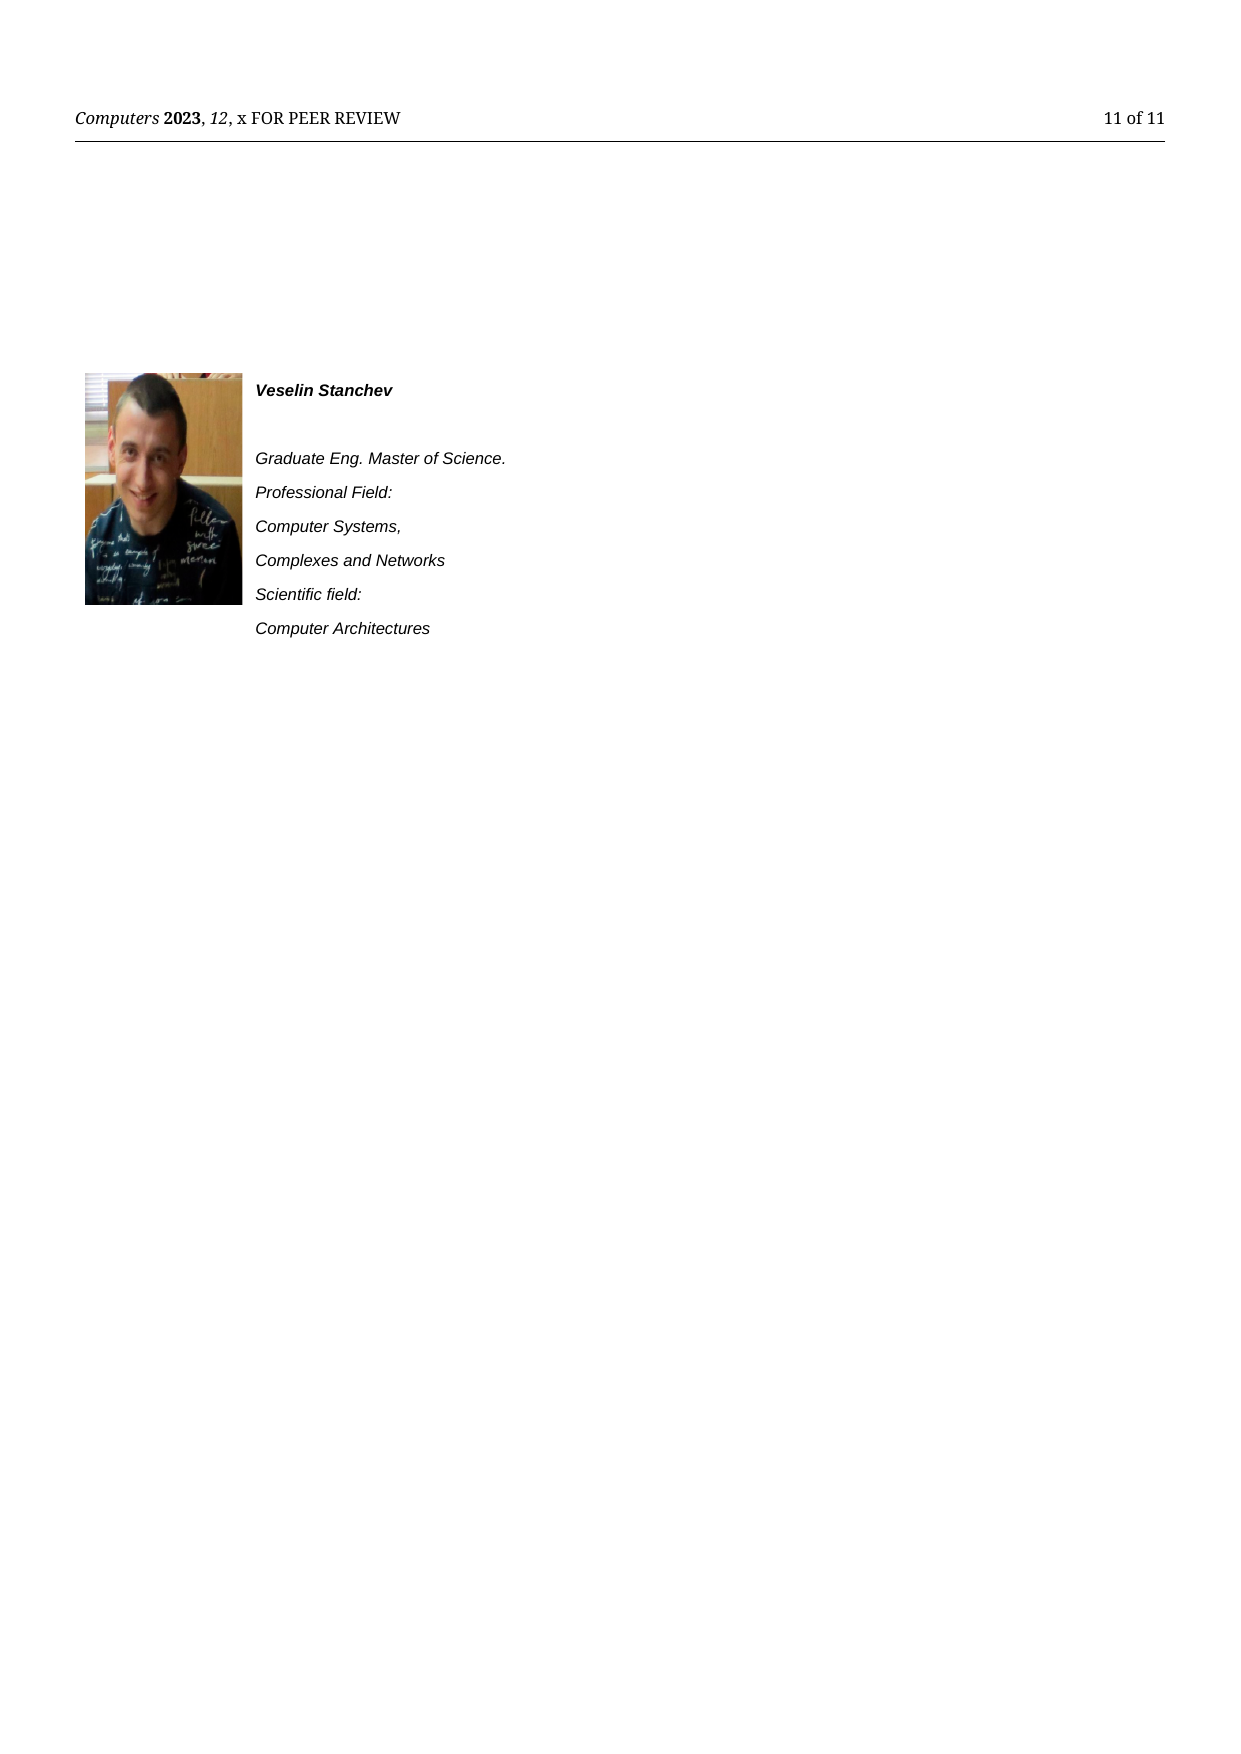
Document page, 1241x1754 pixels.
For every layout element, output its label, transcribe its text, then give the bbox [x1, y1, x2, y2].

picture [85, 373, 243, 605]
table_header Veselin Stanchev Graduate Eng. Master of Science. Professional Field: Computer Systems, Complexes and Networks Scientific field: Computer Architectures [252, 374, 559, 645]
table_header [75, 374, 252, 645]
